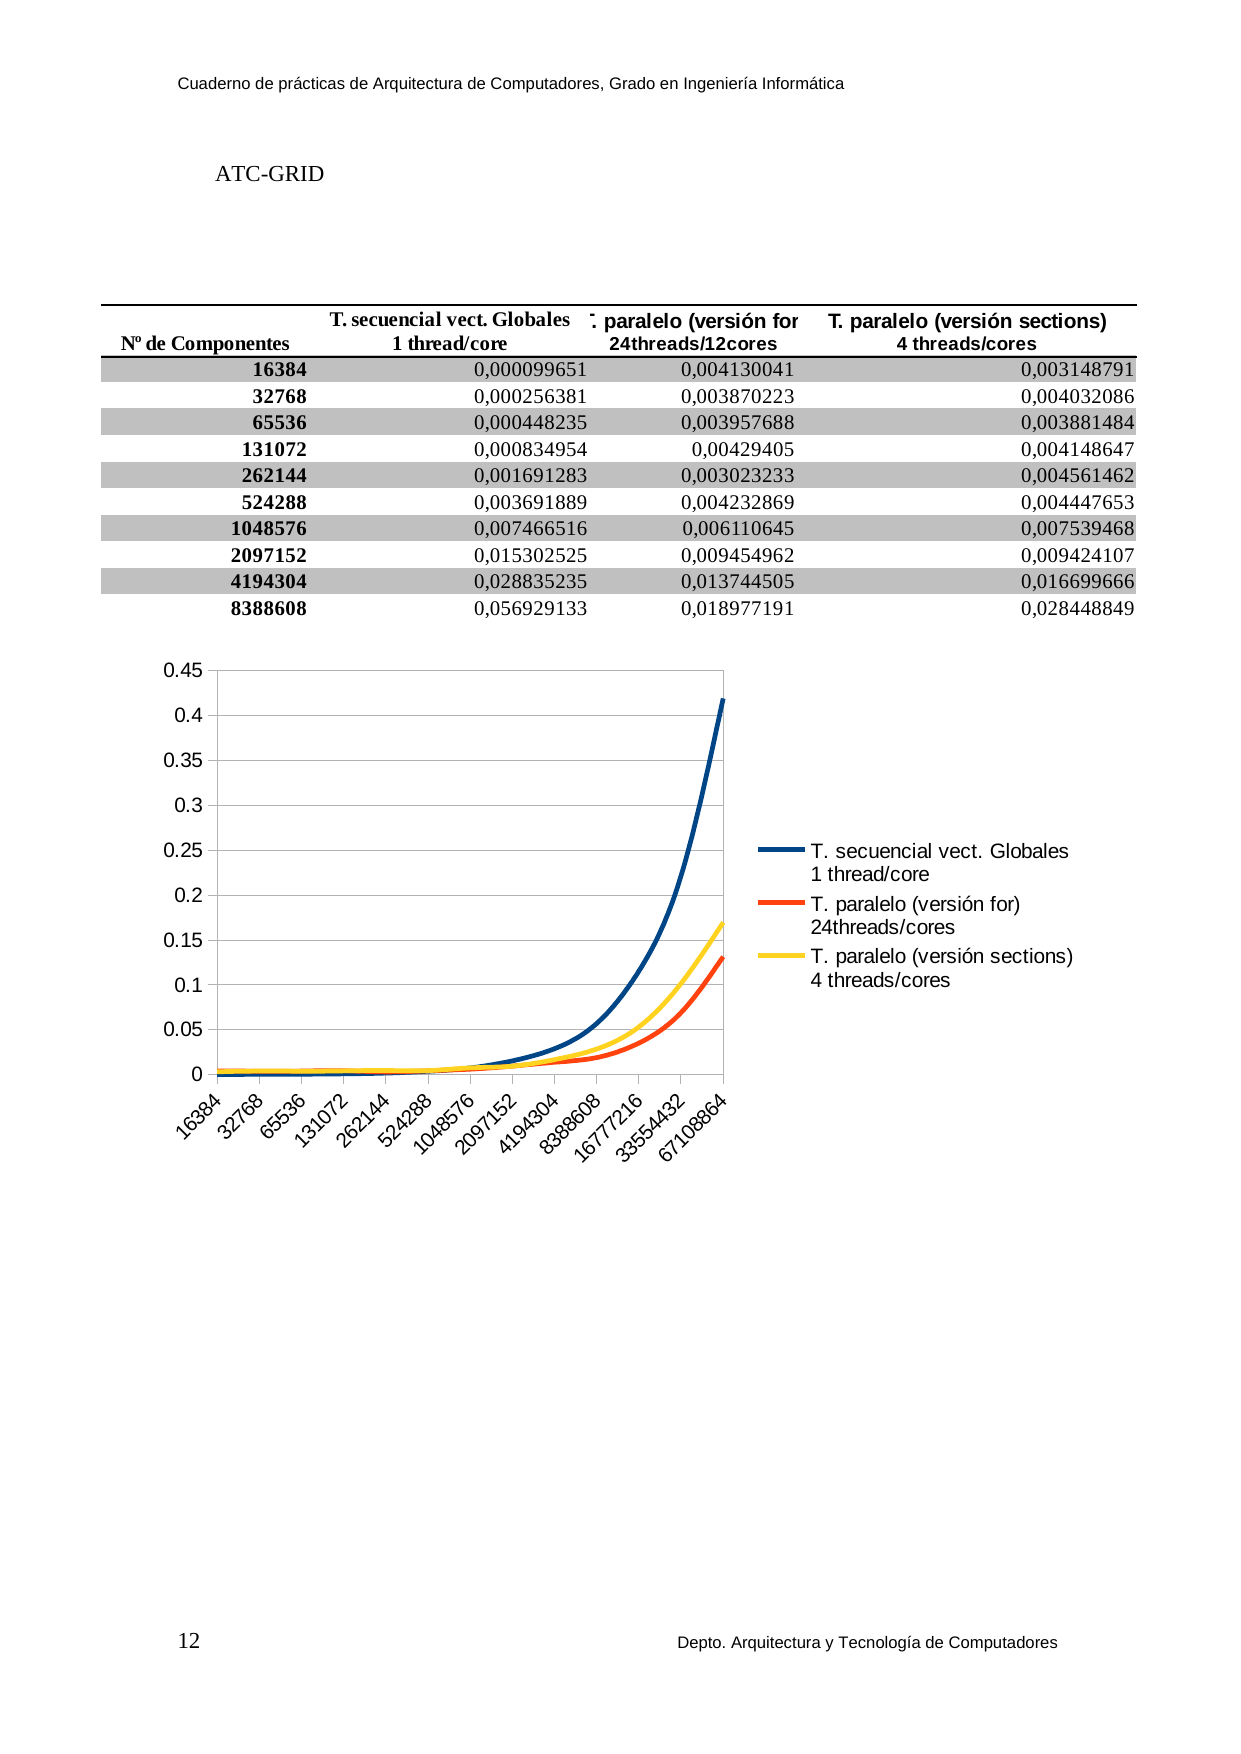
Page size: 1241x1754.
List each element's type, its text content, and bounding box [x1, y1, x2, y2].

list ATC-GRID [215, 160, 1063, 187]
